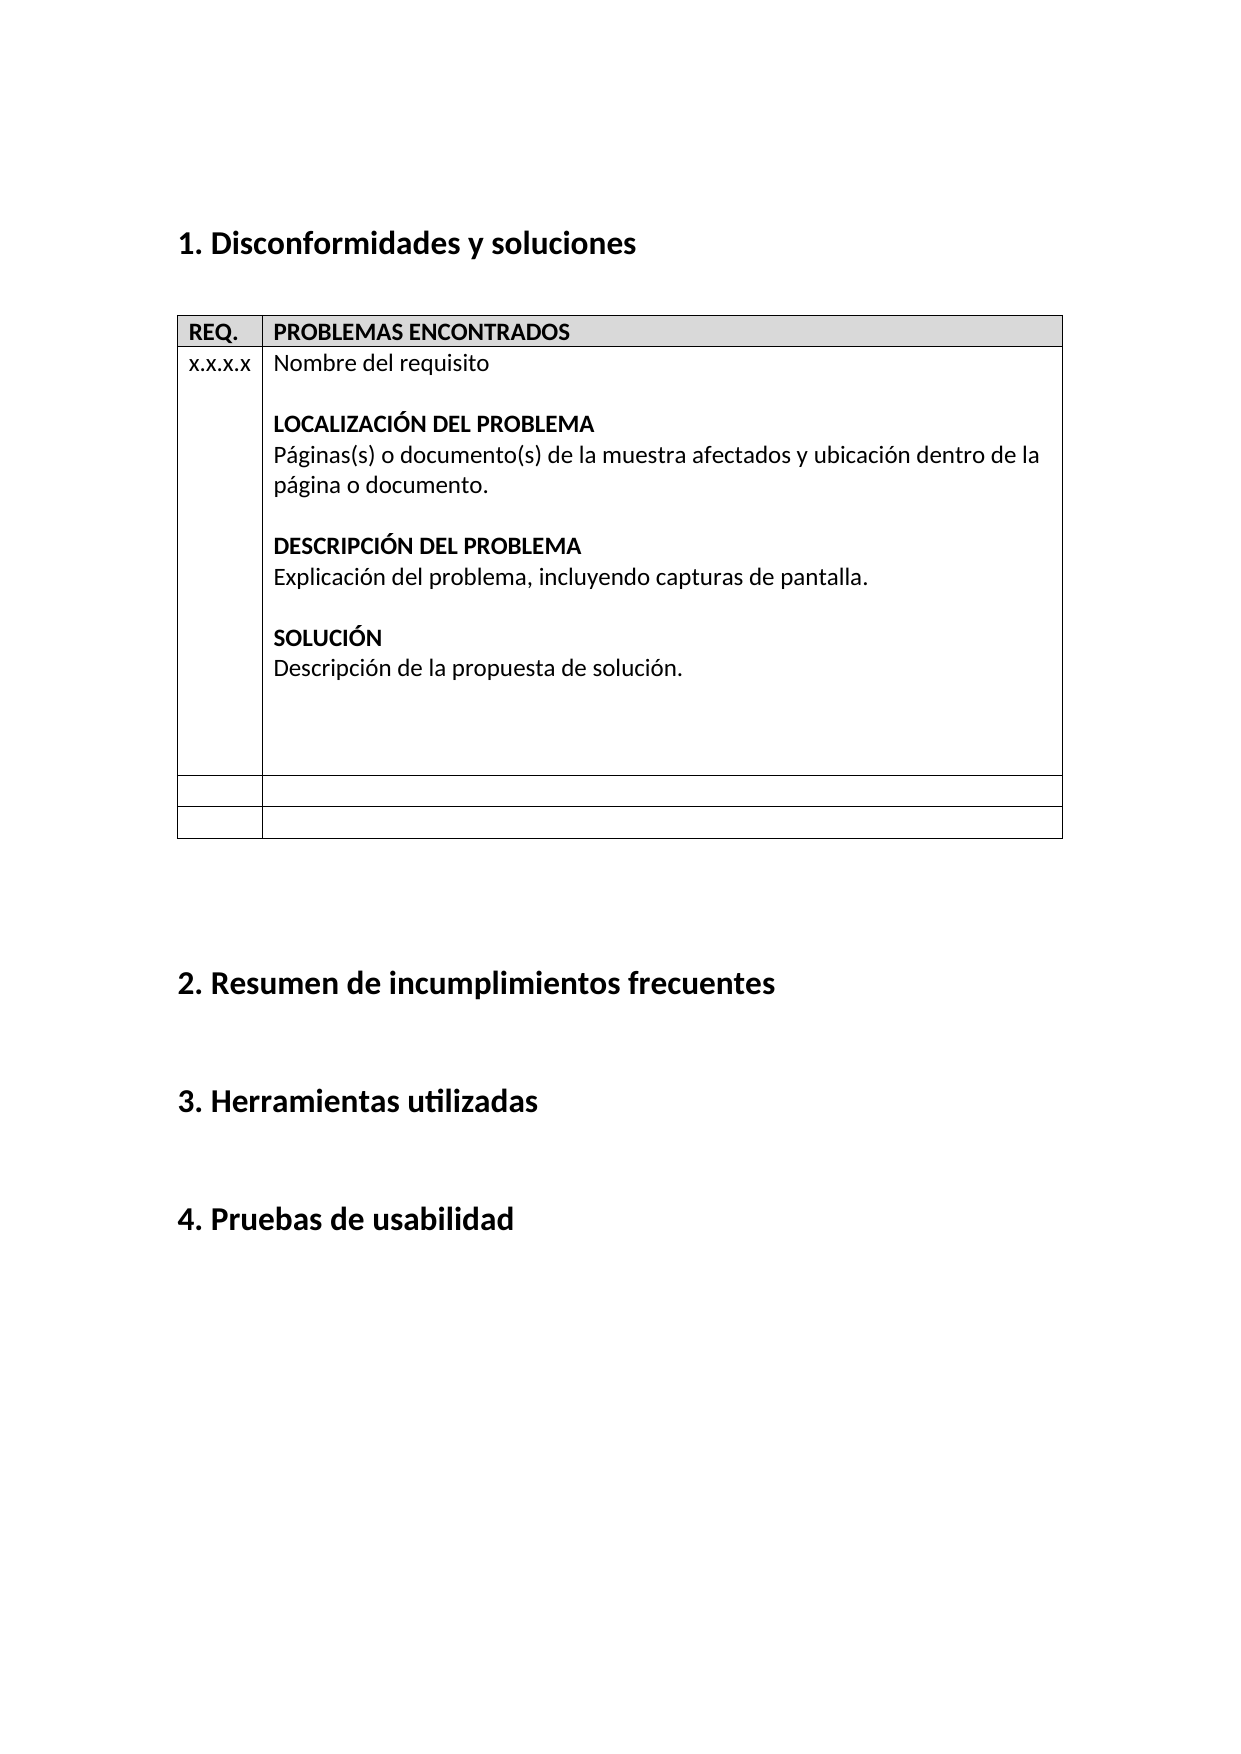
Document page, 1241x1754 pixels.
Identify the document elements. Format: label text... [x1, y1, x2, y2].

subtitle 1. Disconformidades y soluciones [177, 222, 1063, 263]
table_cell Nombre del requisito LOCALIZACIÓN DEL PROBLEMA Páginas(s) o documento(s) de la muestra afectados y ubicación dentro de la página o documento. DESCRIPCIÓN DEL PROBLEMA Explicación del problema, incluyendo capturas de pantalla. SOLUCIÓN Descripción de la propuesta de solución. [263, 347, 1062, 774]
table_header REQ. [178, 316, 262, 346]
subtitle 4. Pruebas de usabilidad [177, 1198, 1063, 1239]
table_cell [263, 776, 1062, 806]
table_header PROBLEMAS ENCONTRADOS [263, 316, 1062, 346]
table_cell [178, 807, 262, 838]
subtitle 2. Resumen de incumplimientos frecuentes [177, 962, 1063, 1003]
subtitle 3. Herramientas utilizadas [177, 1080, 1063, 1121]
table_cell [263, 807, 1062, 838]
table_cell [178, 776, 262, 806]
table_cell x.x.x.x [178, 347, 262, 774]
